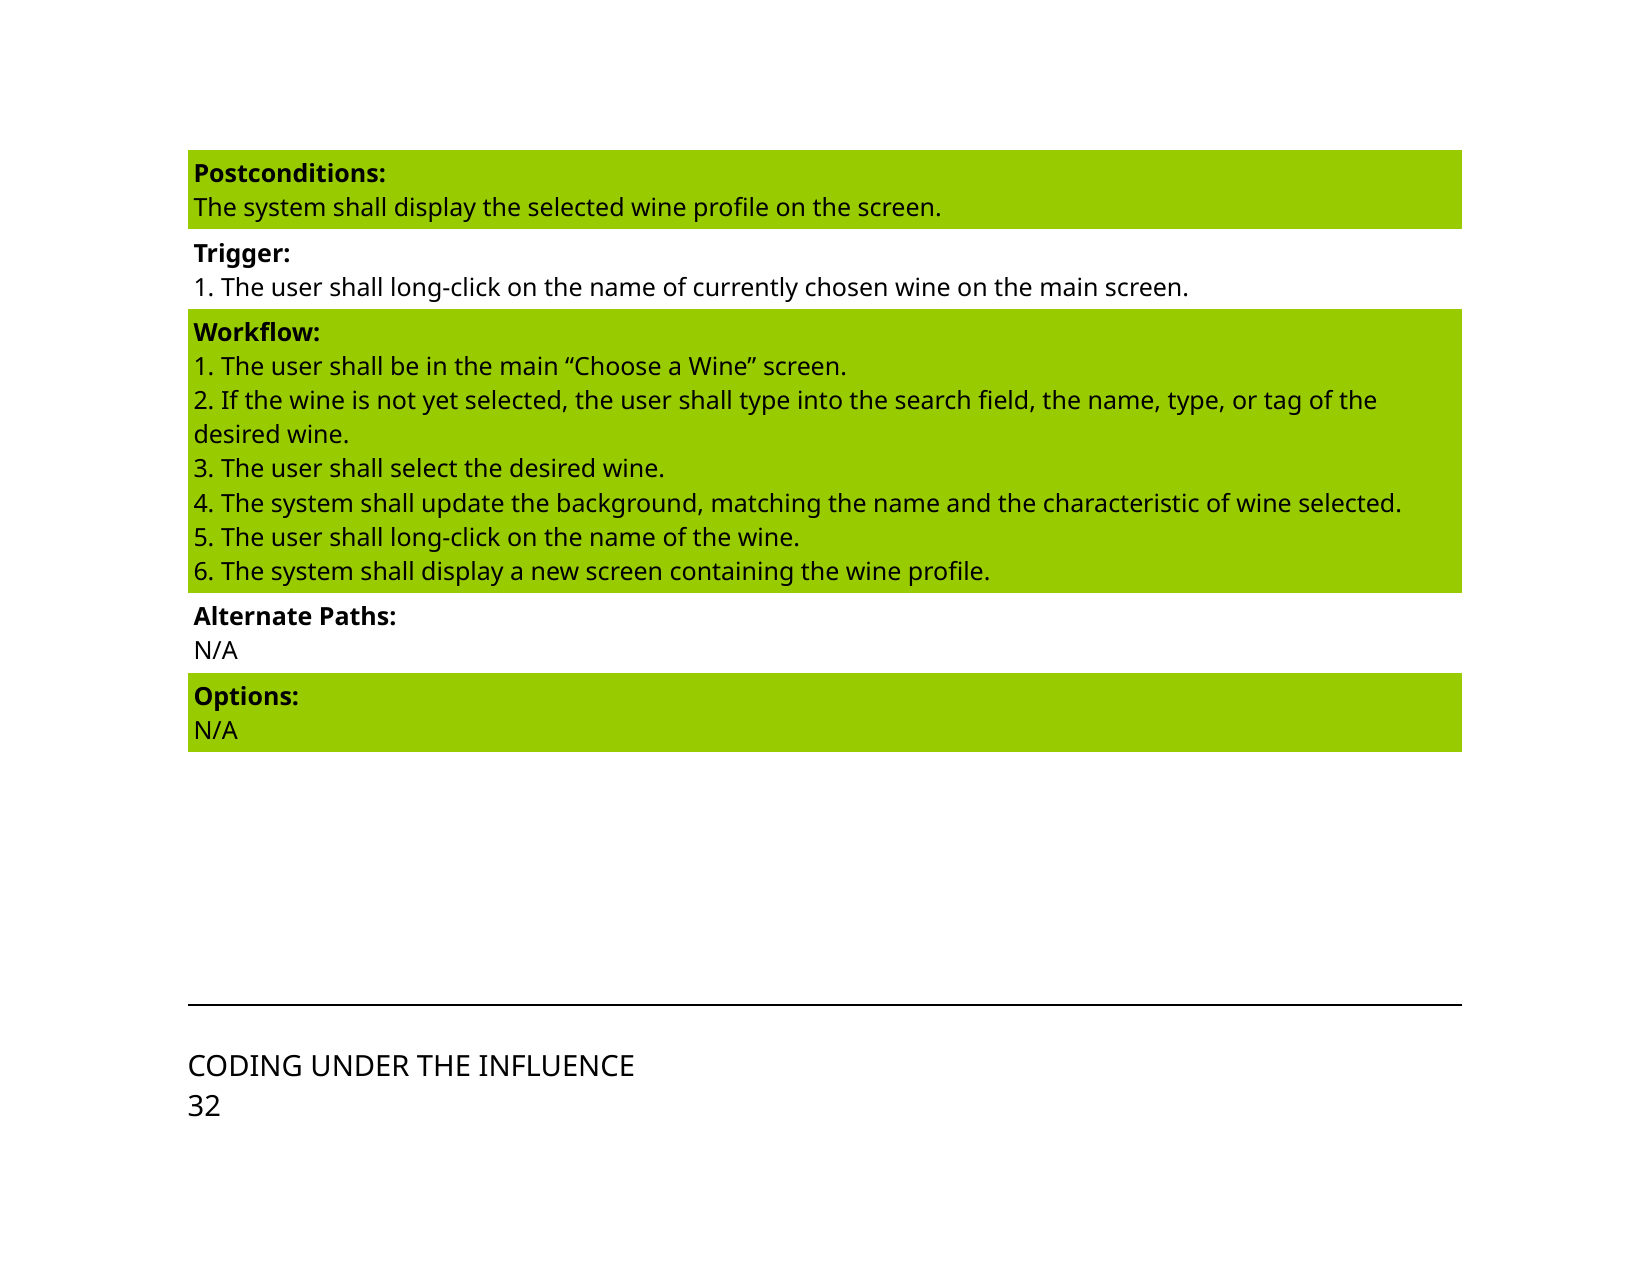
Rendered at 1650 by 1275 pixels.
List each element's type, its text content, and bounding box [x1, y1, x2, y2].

table_cell Postconditions: The system shall display the selected wine profile on the screen. [188, 150, 1462, 229]
table_cell Trigger: 1. The user shall long-click on the name of currently chosen wine on the main screen. [188, 230, 1462, 309]
table_cell Workflow: 1. The user shall be in the main “Choose a Wine” screen. 2. If the wine is not yet selected, the user shall type into the search field, the name, type, or tag of the desired wine. 3. The user shall select the desired wine. 4. The system shall update the background, matching the name and the characteristic of wine selected. 5. The user shall long-click on the name of the wine. 6. The system shall display a new screen containing the wine profile. [188, 309, 1462, 593]
table_cell Options: N/A [188, 673, 1462, 752]
table_cell Alternate Paths: N/A [188, 593, 1462, 673]
